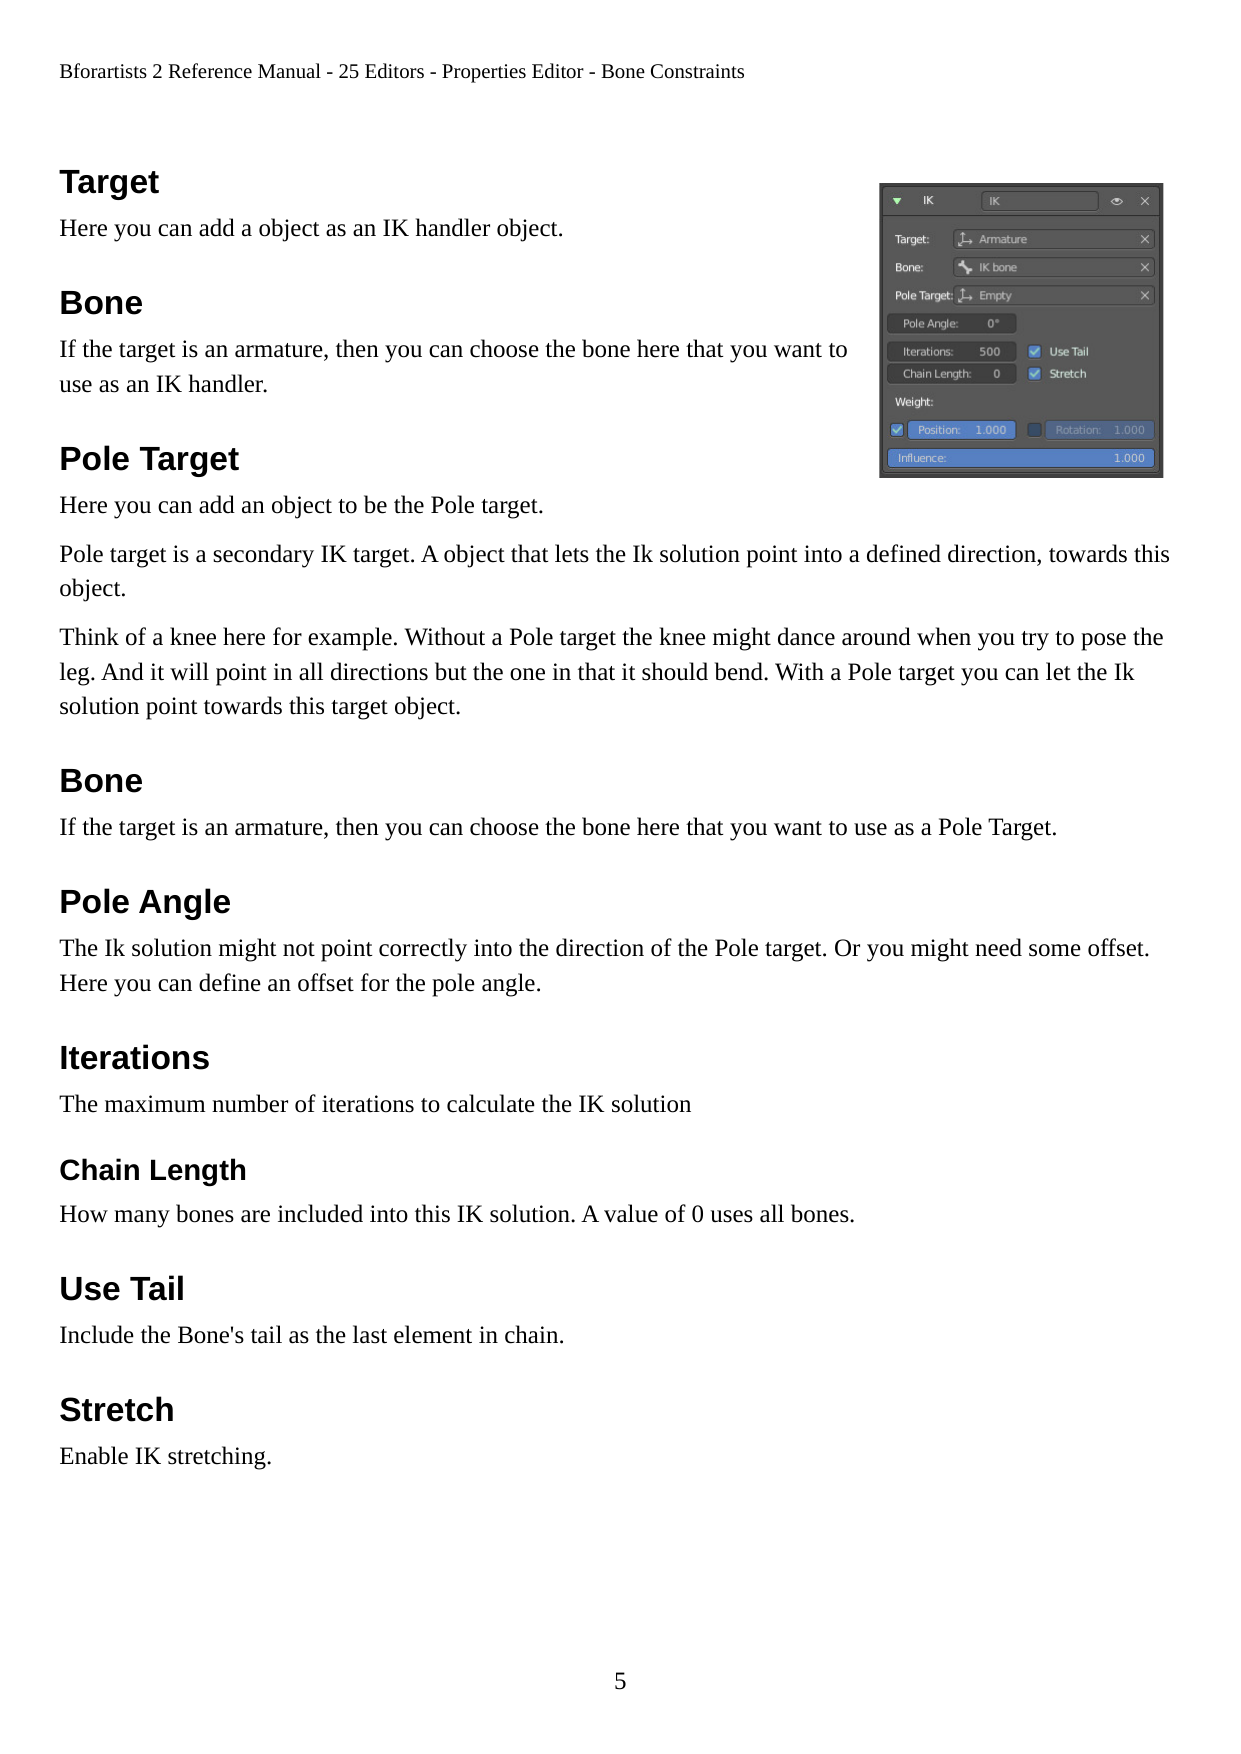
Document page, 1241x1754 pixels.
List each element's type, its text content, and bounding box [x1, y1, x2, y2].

subtitle Iterations [59, 1038, 1181, 1077]
subtitle Bone [59, 761, 1181, 800]
subtitle Use Tail [59, 1269, 1181, 1307]
text The maximum number of iterations to calculate the IK solution [59, 1089, 1181, 1118]
text Pole target is a secondary IK target. A object that lets the Ik solution point into a defined direction, towards this object. [59, 539, 1181, 602]
subtitle Stretch [59, 1390, 1181, 1428]
subtitle Bone [59, 283, 879, 322]
text Include the Bone's tail as the last element in chain. [59, 1320, 1181, 1349]
subtitle [1164, 283, 1181, 322]
picture [879, 183, 1164, 478]
text Here you can add a object as an IK handler object. [59, 213, 879, 242]
subtitle Pole Target [59, 439, 879, 477]
text Here you can add an object to be the Pole target. [59, 490, 1181, 519]
text Enable IK stretching. [59, 1441, 1181, 1470]
subtitle [1164, 439, 1181, 477]
text If the target is an armature, then you can choose the bone here that you want to use as a Pole Target. [59, 812, 1181, 841]
text The Ik solution might not point correctly into the direction of the Pole target. Or you might need some offset. Here you can define an offset for the pole angle. [59, 933, 1181, 997]
text How many bones are included into this IK solution. A value of 0 uses all bones. [59, 1199, 1181, 1228]
subtitle Pole Angle [59, 882, 1181, 921]
subtitle Target [59, 162, 1181, 201]
subtitle Chain Length [59, 1153, 1181, 1186]
text Think of a knee here for example. Without a Pole target the knee might dance around when you try to pose the leg. And it will point in all directions but the one in that it should bend. With a Pole target you can let the Ik solution point towards this target object. [59, 622, 1181, 720]
text If the target is an armature, then you can choose the bone here that you want to use as an IK handler. [59, 334, 879, 398]
